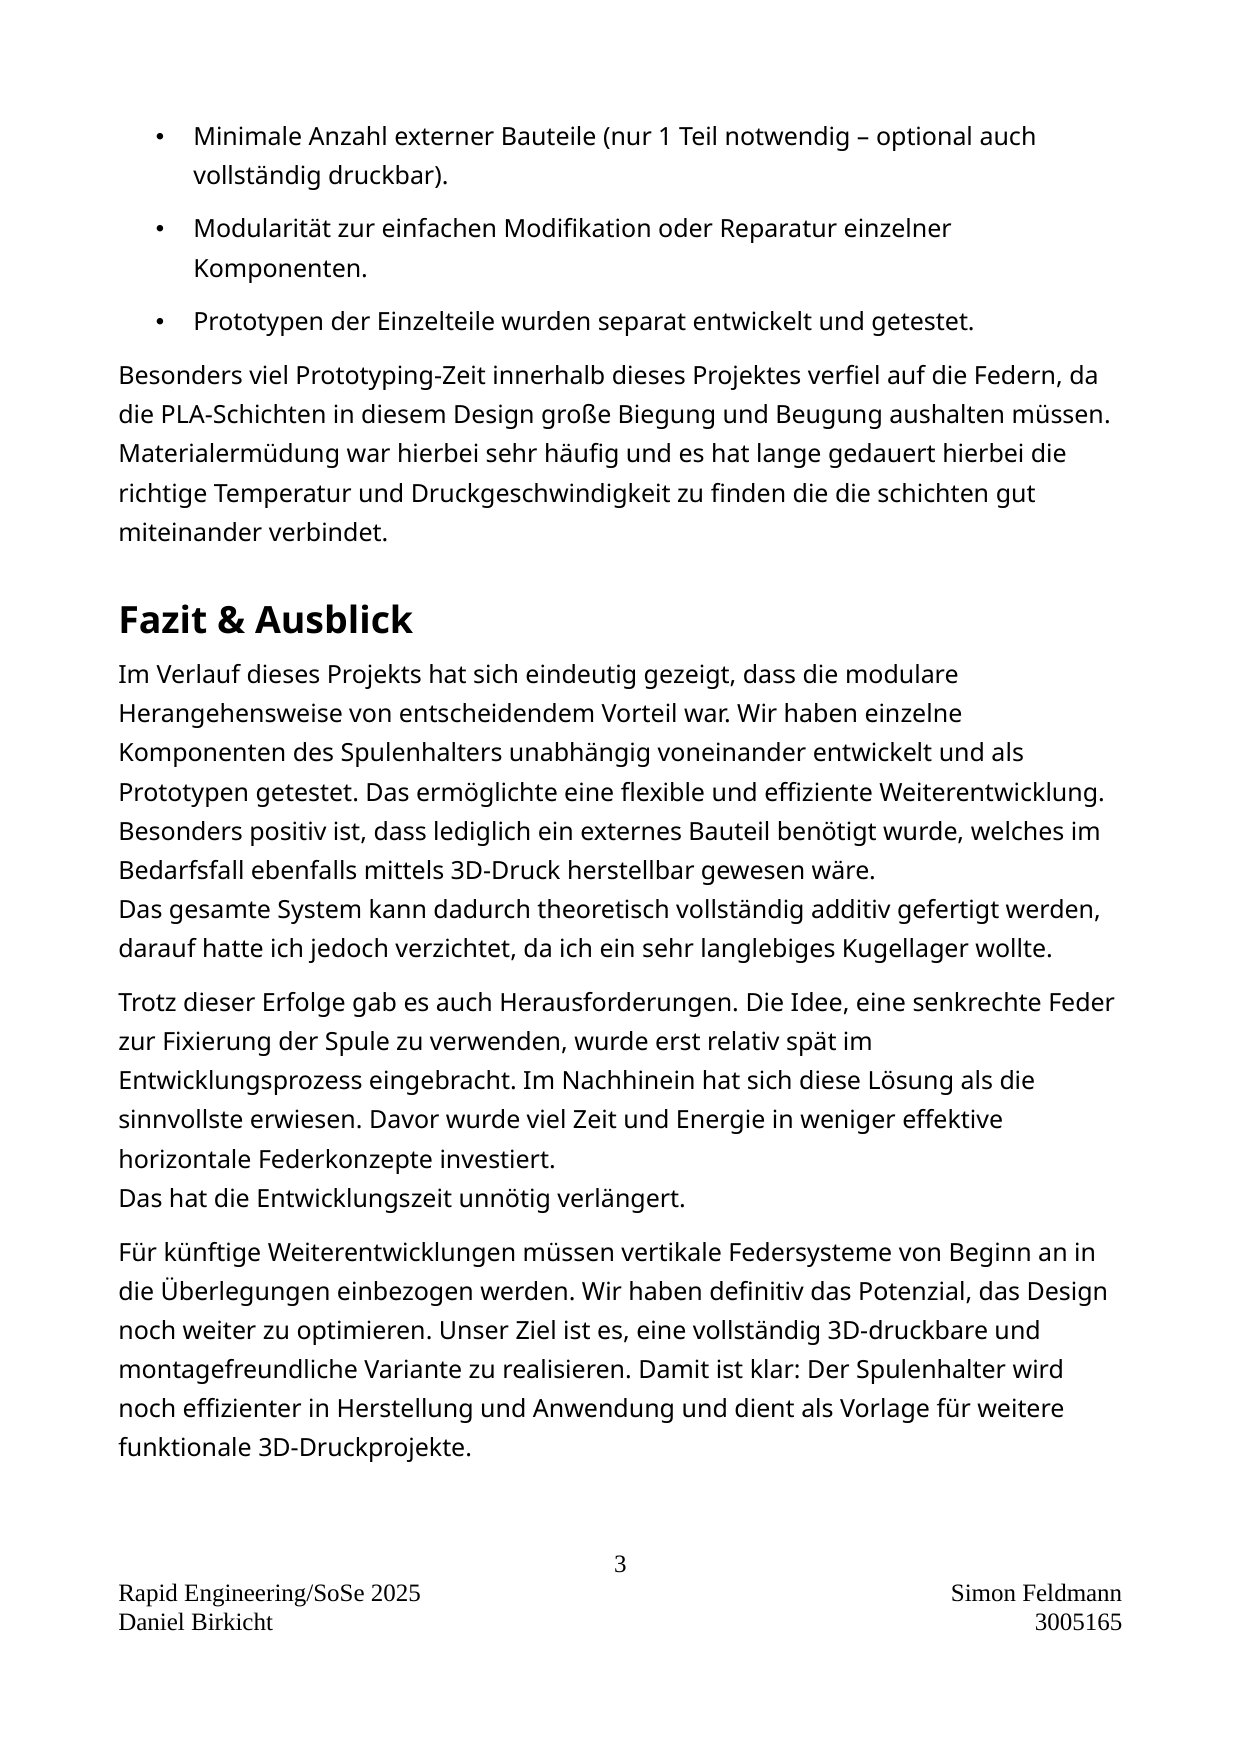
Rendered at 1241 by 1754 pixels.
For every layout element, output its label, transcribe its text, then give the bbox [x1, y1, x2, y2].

text Im Verlauf dieses Projekts hat sich eindeutig gezeigt, dass die modulare Herangehensweise von entscheidendem Vorteil war. Wir haben einzelne Komponenten des Spulenhalters unabhängig voneinander entwickelt und als Prototypen getestet. Das ermöglichte eine flexible und effiziente Weiterentwicklung. Besonders positiv ist, dass lediglich ein externes Bauteil benötigt wurde, welches im Bedarfsfall ebenfalls mittels 3D-Druck herstellbar gewesen wäre. Das gesamte System kann dadurch theoretisch vollständig additiv gefertigt werden, darauf hatte ich jedoch verzichtet, da ich ein sehr langlebiges Kugellager wollte. [118, 657, 1122, 965]
list Minimale Anzahl externer Bauteile (nur 1 Teil notwendig – optional auch vollständig druckbar). [156, 118, 1122, 191]
list Prototypen der Einzelteile wurden separat entwickelt und getestet. [156, 304, 1122, 338]
subtitle Fazit & Ausblick [118, 593, 1122, 644]
text Für künftige Weiterentwicklungen müssen vertikale Federsysteme von Beginn an in die Überlegungen einbezogen werden. Wir haben definitiv das Potenzial, das Design noch weiter zu optimieren. Unser Ziel ist es, eine vollständig 3D-druckbare und montagefreundliche Variante zu realisieren. Damit ist klar: Der Spulenhalter wird noch effizienter in Herstellung und Anwendung und dient als Vorlage für weitere funktionale 3D-Druckprojekte. [118, 1234, 1122, 1464]
list Modularität zur einfachen Modifikation oder Reparatur einzelner Komponenten. [156, 211, 1122, 284]
list Besonders viel Prototyping-Zeit innerhalb dieses Projektes verfiel auf die Federn, da die PLA-Schichten in diesem Design große Biegung und Beugung aushalten müssen. Materialermüdung war hierbei sehr häufig und es hat lange gedauert hierbei die richtige Temperatur und Druckgeschwindigkeit zu finden die die schichten gut miteinander verbindet. [118, 358, 1122, 548]
text Trotz dieser Erfolge gab es auch Herausforderungen. Die Idee, eine senkrechte Feder zur Fixierung der Spule zu verwenden, wurde erst relativ spät im Entwicklungsprozess eingebracht. Im Nachhinein hat sich diese Lösung als die sinnvollste erwiesen. Davor wurde viel Zeit und Energie in weniger effektive horizontale Federkonzepte investiert. Das hat die Entwicklungszeit unnötig verlängert. [118, 984, 1122, 1214]
